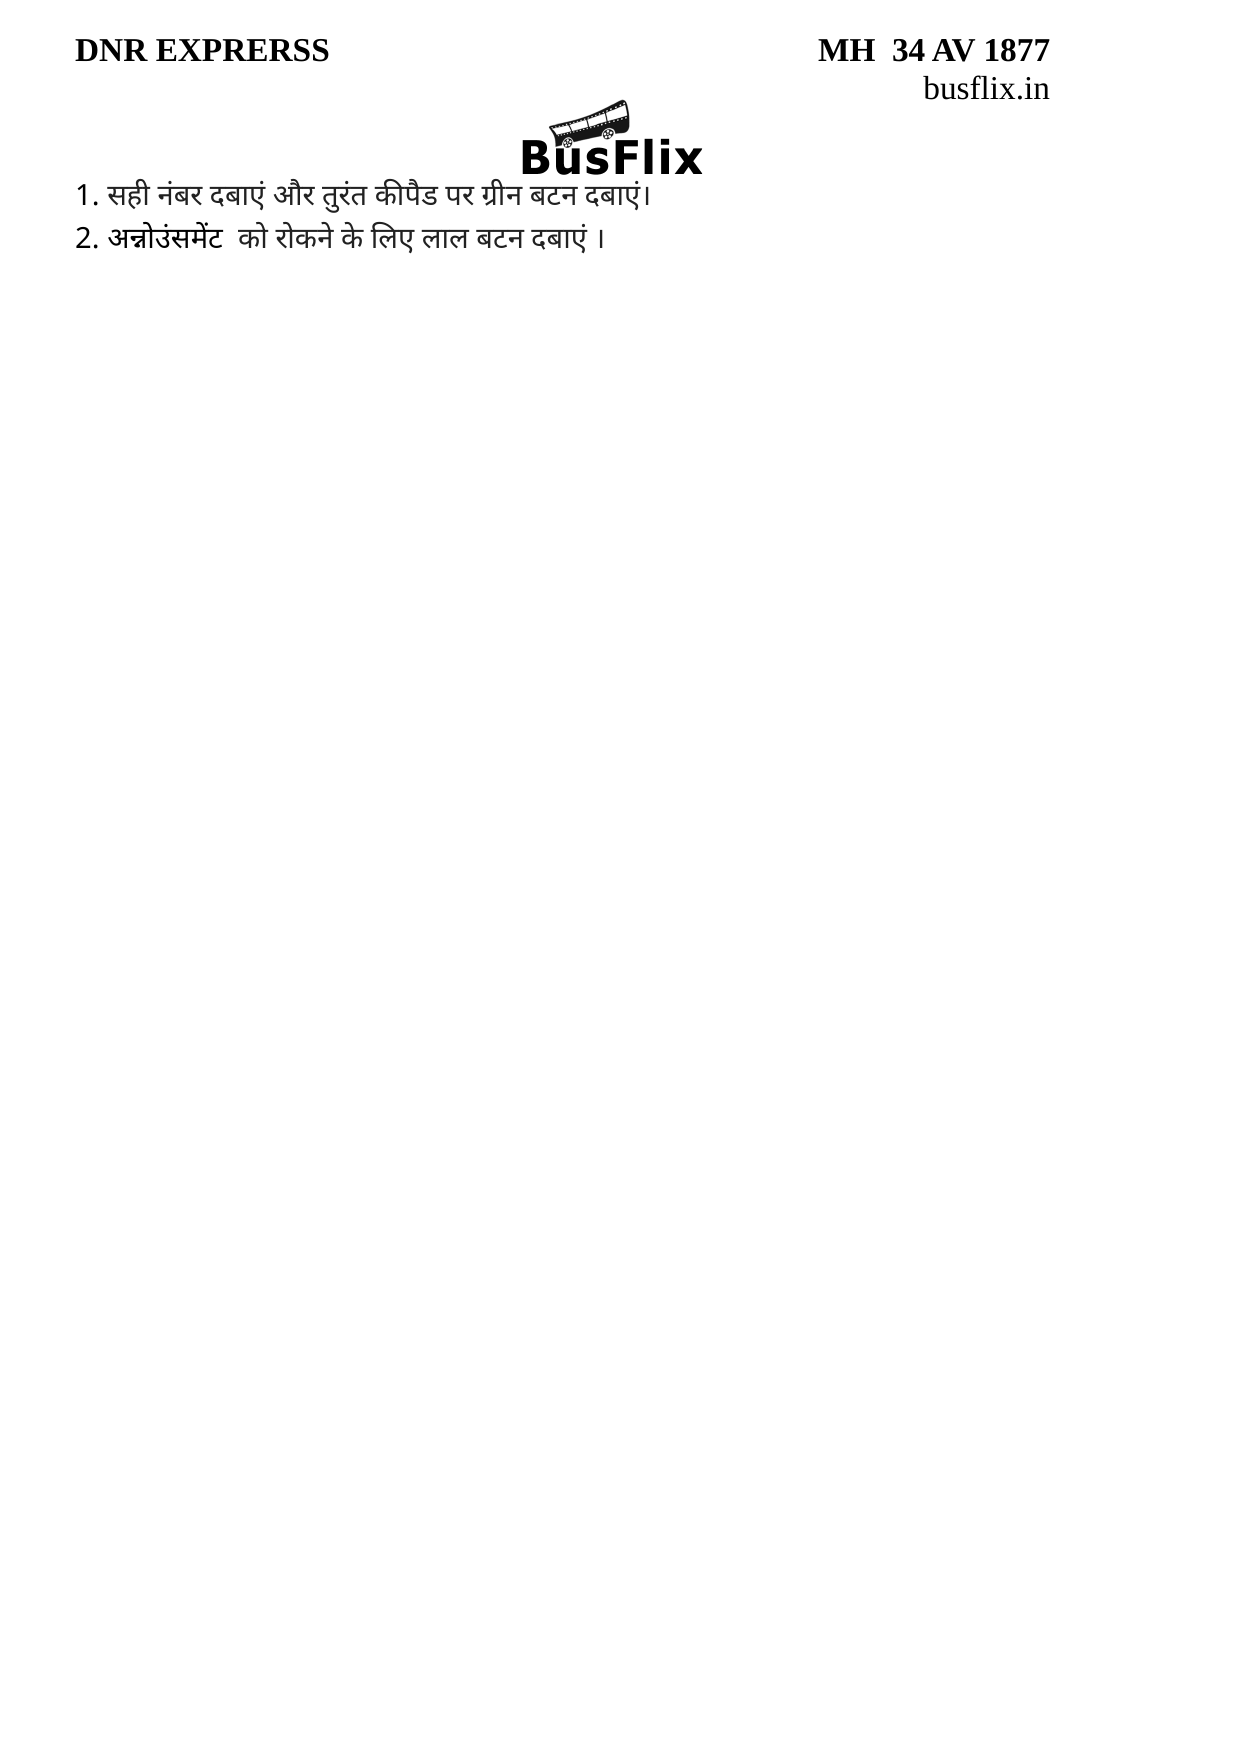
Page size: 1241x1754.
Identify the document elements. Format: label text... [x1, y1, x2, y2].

text 2. अन्नोउंसमेंट को रोकने के लिए लाल बटन दबाएं । [75, 217, 1165, 261]
text 1. सही नंबर दबाएं और तुरंत कीपैड पर ग्रीन बटन दबाएं। [75, 174, 1165, 217]
